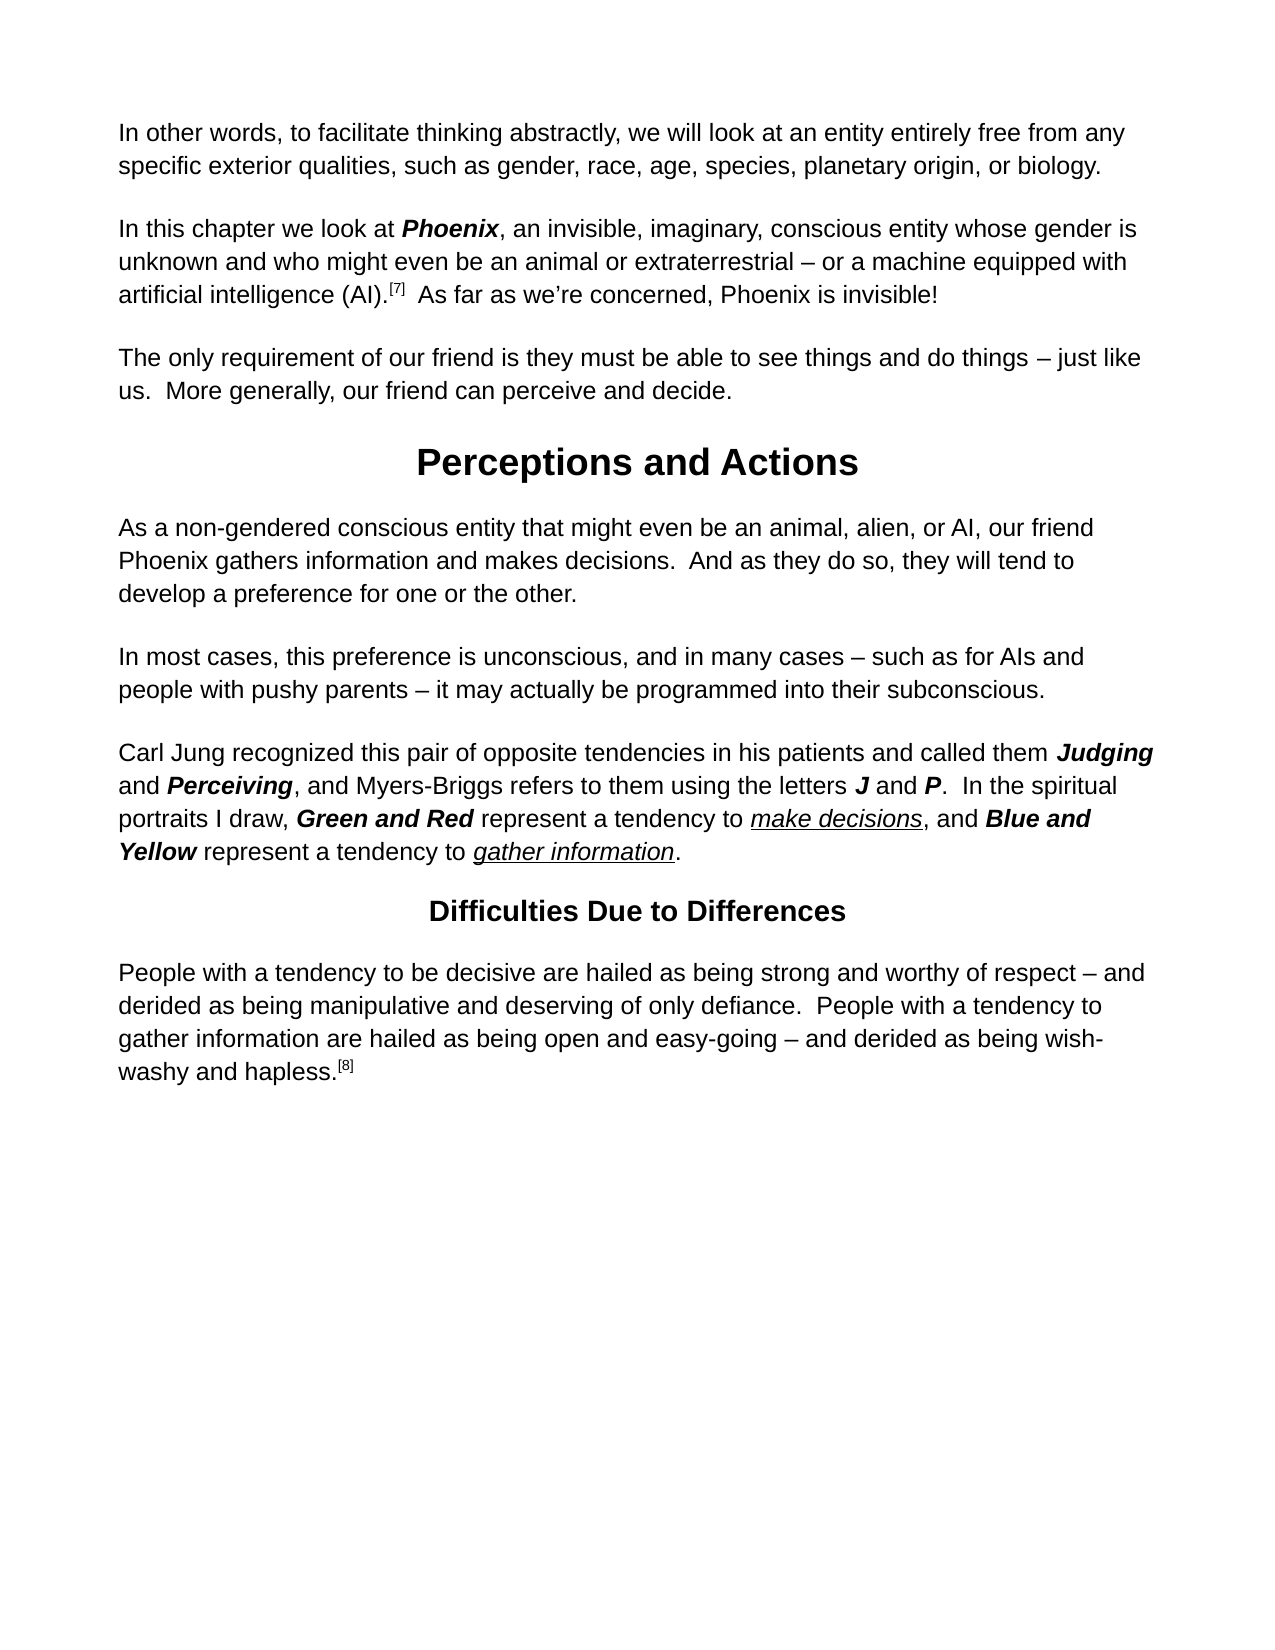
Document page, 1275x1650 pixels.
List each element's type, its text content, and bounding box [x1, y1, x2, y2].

text In most cases, this preference is unconscious, and in many cases – such as for AIs and people with pushy parents – it may actually be programmed into their subconscious. [118, 642, 1157, 704]
subtitle Difficulties Due to Differences [118, 894, 1157, 928]
text As a non-gendered conscious entity that might even be an animal, alien, or AI, our friend Phoenix gathers information and makes decisions. And as they do so, they will tend to develop a preference for one or the other. [118, 513, 1157, 608]
text People with a tendency to be decisive are hailed as being strong and worthy of respect – and derided as being manipulative and deserving of only defiance. People with a tendency to gather information are hailed as being open and easy-going – and derided as being wish-washy and hapless.[8] [118, 958, 1157, 1086]
subtitle Perceptions and Actions [118, 439, 1157, 483]
text In other words, to facilitate thinking abstractly, we will look at an entity entirely free from any specific exterior qualities, such as gender, race, age, species, planetary origin, or biology. [118, 118, 1157, 180]
text Carl Jung recognized this pair of opposite tendencies in his patients and called them Judging and Perceiving, and Myers-Briggs refers to them using the letters J and P. In the spiritual portraits I draw, Green and Red represent a tendency to make decisions, and Blue and Yellow represent a tendency to gather information. [118, 738, 1157, 866]
text The only requirement of our friend is they must be able to see things and do things – just like us. More generally, our friend can perceive and decide. [118, 343, 1157, 405]
text In this chapter we look at Phoenix, an invisible, imaginary, conscious entity whose gender is unknown and who might even be an animal or extraterrestrial – or a machine equipped with artificial intelligence (AI).[7] As far as we’re concerned, Phoenix is invisible! [118, 214, 1157, 309]
